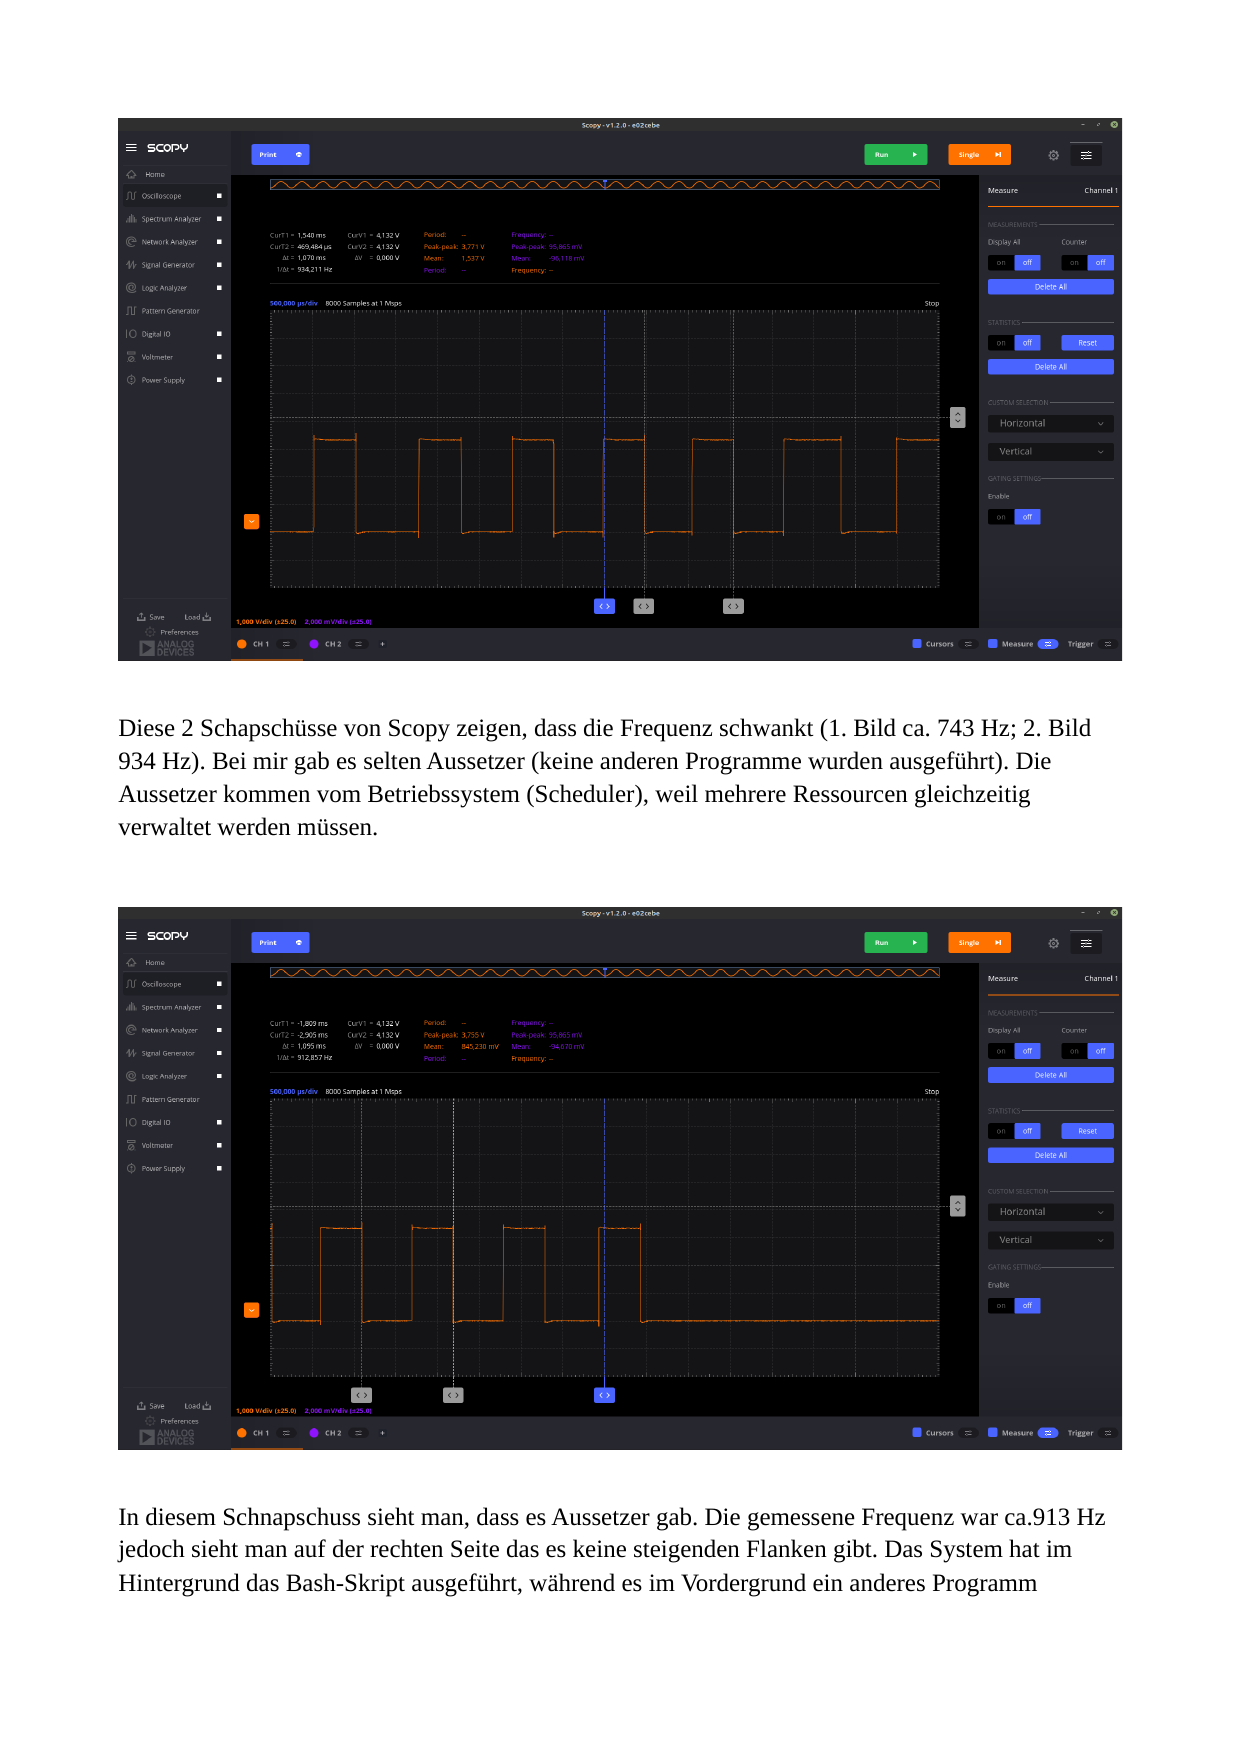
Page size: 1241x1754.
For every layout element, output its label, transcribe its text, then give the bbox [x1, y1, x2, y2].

text In diesem Schnapschuss sieht man, dass es Aussetzer gab. Die gemessene Frequenz war ca.913 Hz jedoch sieht man auf der rechten Seite das es keine steigenden Flanken gibt. Das System hat im Hintergrund das Bash-Skript ausgeführt, während es im Vordergrund ein anderes Programm [118, 1502, 1122, 1596]
picture [118, 118, 1123, 661]
text Diese 2 Schapschüsse von Scopy zeigen, dass die Frequenz schwankt (1. Bild ca. 743 Hz; 2. Bild 934 Hz). Bei mir gab es selten Aussetzer (keine anderen Programme wurden ausgeführt). Die Aussetzer kommen vom Betriebssystem (Scheduler), weil mehrere Ressourcen gleichzeitig verwaltet werden müssen. [118, 713, 1122, 841]
picture [118, 907, 1123, 1450]
